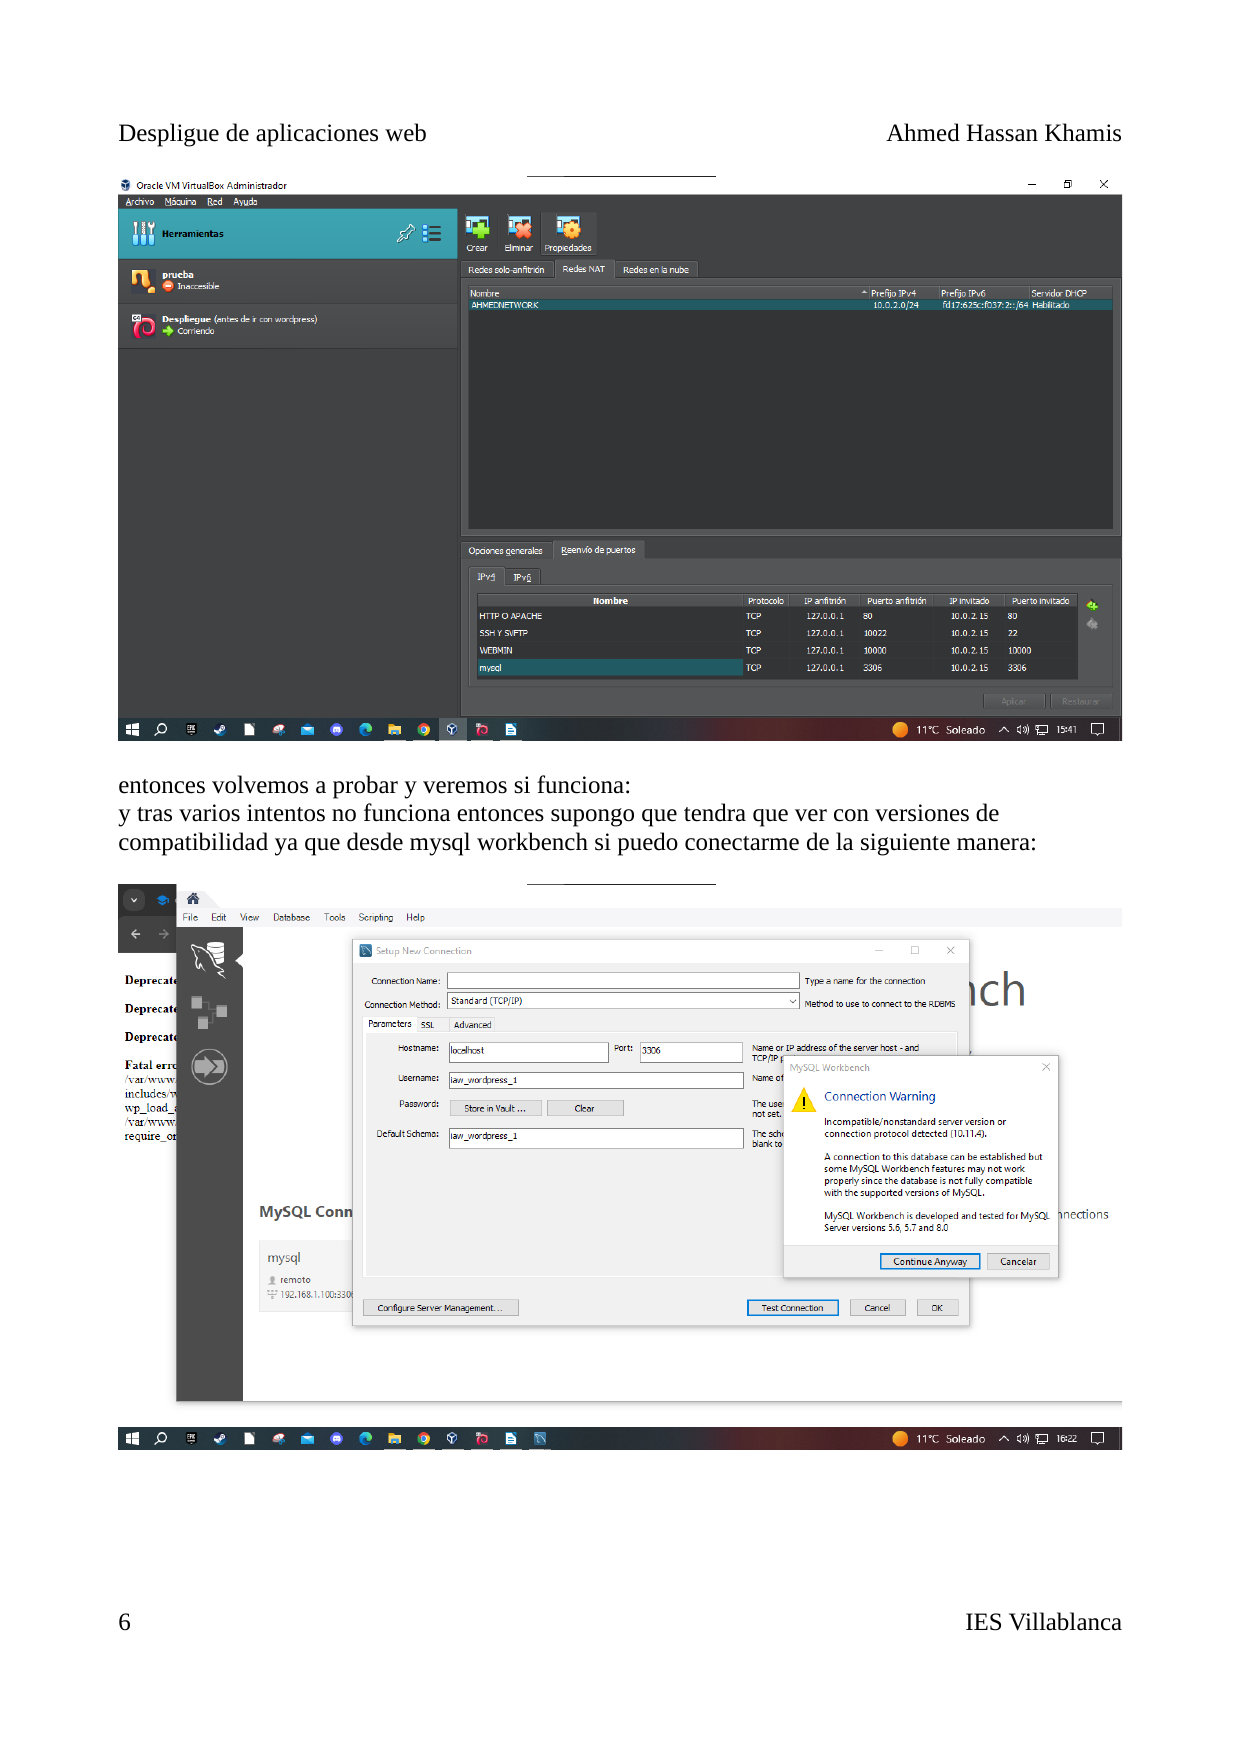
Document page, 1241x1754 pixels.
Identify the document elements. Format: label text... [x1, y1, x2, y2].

picture [118, 884, 1123, 1450]
text y tras varios intentos no funciona entonces supongo que tendra que ver con versiones de compatibilidad ya que desde mysql workbench si puedo conectarme de la siguiente manera: [118, 798, 1122, 856]
picture [118, 176, 1123, 741]
text entonces volvemos a probar y veremos si funciona: [118, 770, 1122, 798]
